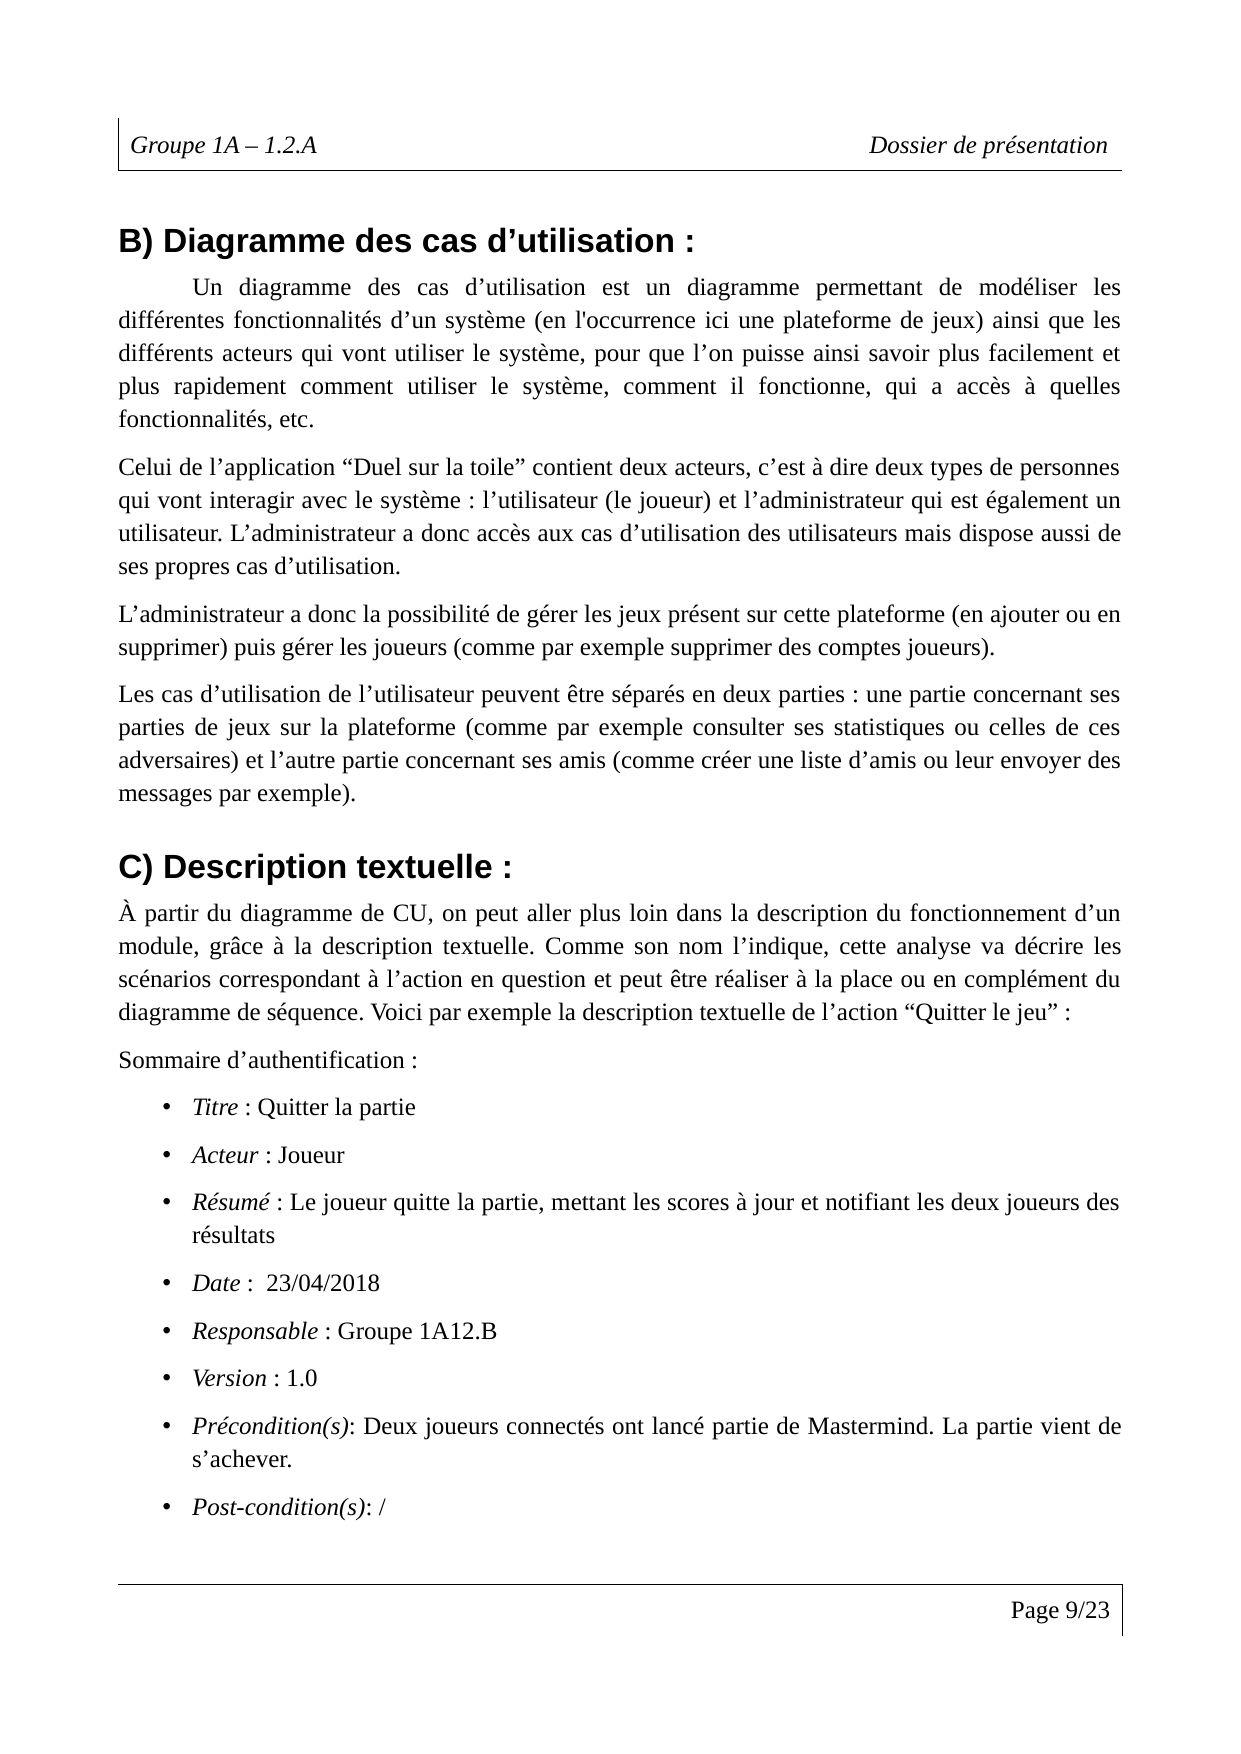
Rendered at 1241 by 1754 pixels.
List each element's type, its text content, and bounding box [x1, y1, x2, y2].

subtitle Diagramme des cas d’utilisation : [118, 221, 1122, 260]
list Post-condition(s): / [162, 1492, 1122, 1520]
list Titre : Quitter la partie [162, 1092, 1122, 1121]
text À partir du diagramme de CU, on peut aller plus loin dans la description du fonctionnement d’un module, grâce à la description textuelle. Comme son nom l’indique, cette analyse va décrire les scénarios correspondant à l’action en question et peut être réaliser à la place ou en complément du diagramme de séquence. Voici par exemple la description textuelle de l’action “Quitter le jeu” : [118, 898, 1122, 1026]
text Les cas d’utilisation de l’utilisateur peuvent être séparés en deux parties : une partie concernant ses parties de jeux sur la plateforme (comme par exemple consulter ses statistiques ou celles de ces adversaires) et l’autre partie concernant ses amis (comme créer une liste d’amis ou leur envoyer des messages par exemple). [118, 679, 1122, 807]
text Un diagramme des cas d’utilisation est un diagramme permettant de modéliser les différentes fonctionnalités d’un système (en l'occurrence ici une plateforme de jeux) ainsi que les différents acteurs qui vont utiliser le système, pour que l’on puisse ainsi savoir plus facilement et plus rapidement comment utiliser le système, comment il fonctionne, qui a accès à quelles fonctionnalités, etc. [118, 272, 1122, 433]
text L’administrateur a donc la possibilité de gérer les jeux présent sur cette plateforme (en ajouter ou en supprimer) puis gérer les joueurs (comme par exemple supprimer des comptes joueurs). [118, 599, 1122, 661]
text Celui de l’application “Duel sur la toile” contient deux acteurs, c’est à dire deux types de personnes qui vont interagir avec le système : l’utilisateur (le joueur) et l’administrateur qui est également un utilisateur. L’administrateur a donc accès aux cas d’utilisation des utilisateurs mais dispose aussi de ses propres cas d’utilisation. [118, 452, 1122, 580]
list Acteur : Joueur [162, 1140, 1122, 1169]
subtitle Description textuelle : [118, 847, 1122, 886]
list Date : 23/04/2018 [162, 1268, 1122, 1297]
text Sommaire d’authentification : [118, 1045, 1122, 1073]
list Responsable : Groupe 1A12.B [162, 1316, 1122, 1344]
list Précondition(s): Deux joueurs connectés ont lancé partie de Mastermind. La partie vient de s’achever. [162, 1411, 1122, 1473]
list Résumé : Le joueur quitte la partie, mettant les scores à jour et notifiant les deux joueurs des résultats [162, 1187, 1122, 1249]
list Version : 1.0 [162, 1363, 1122, 1392]
